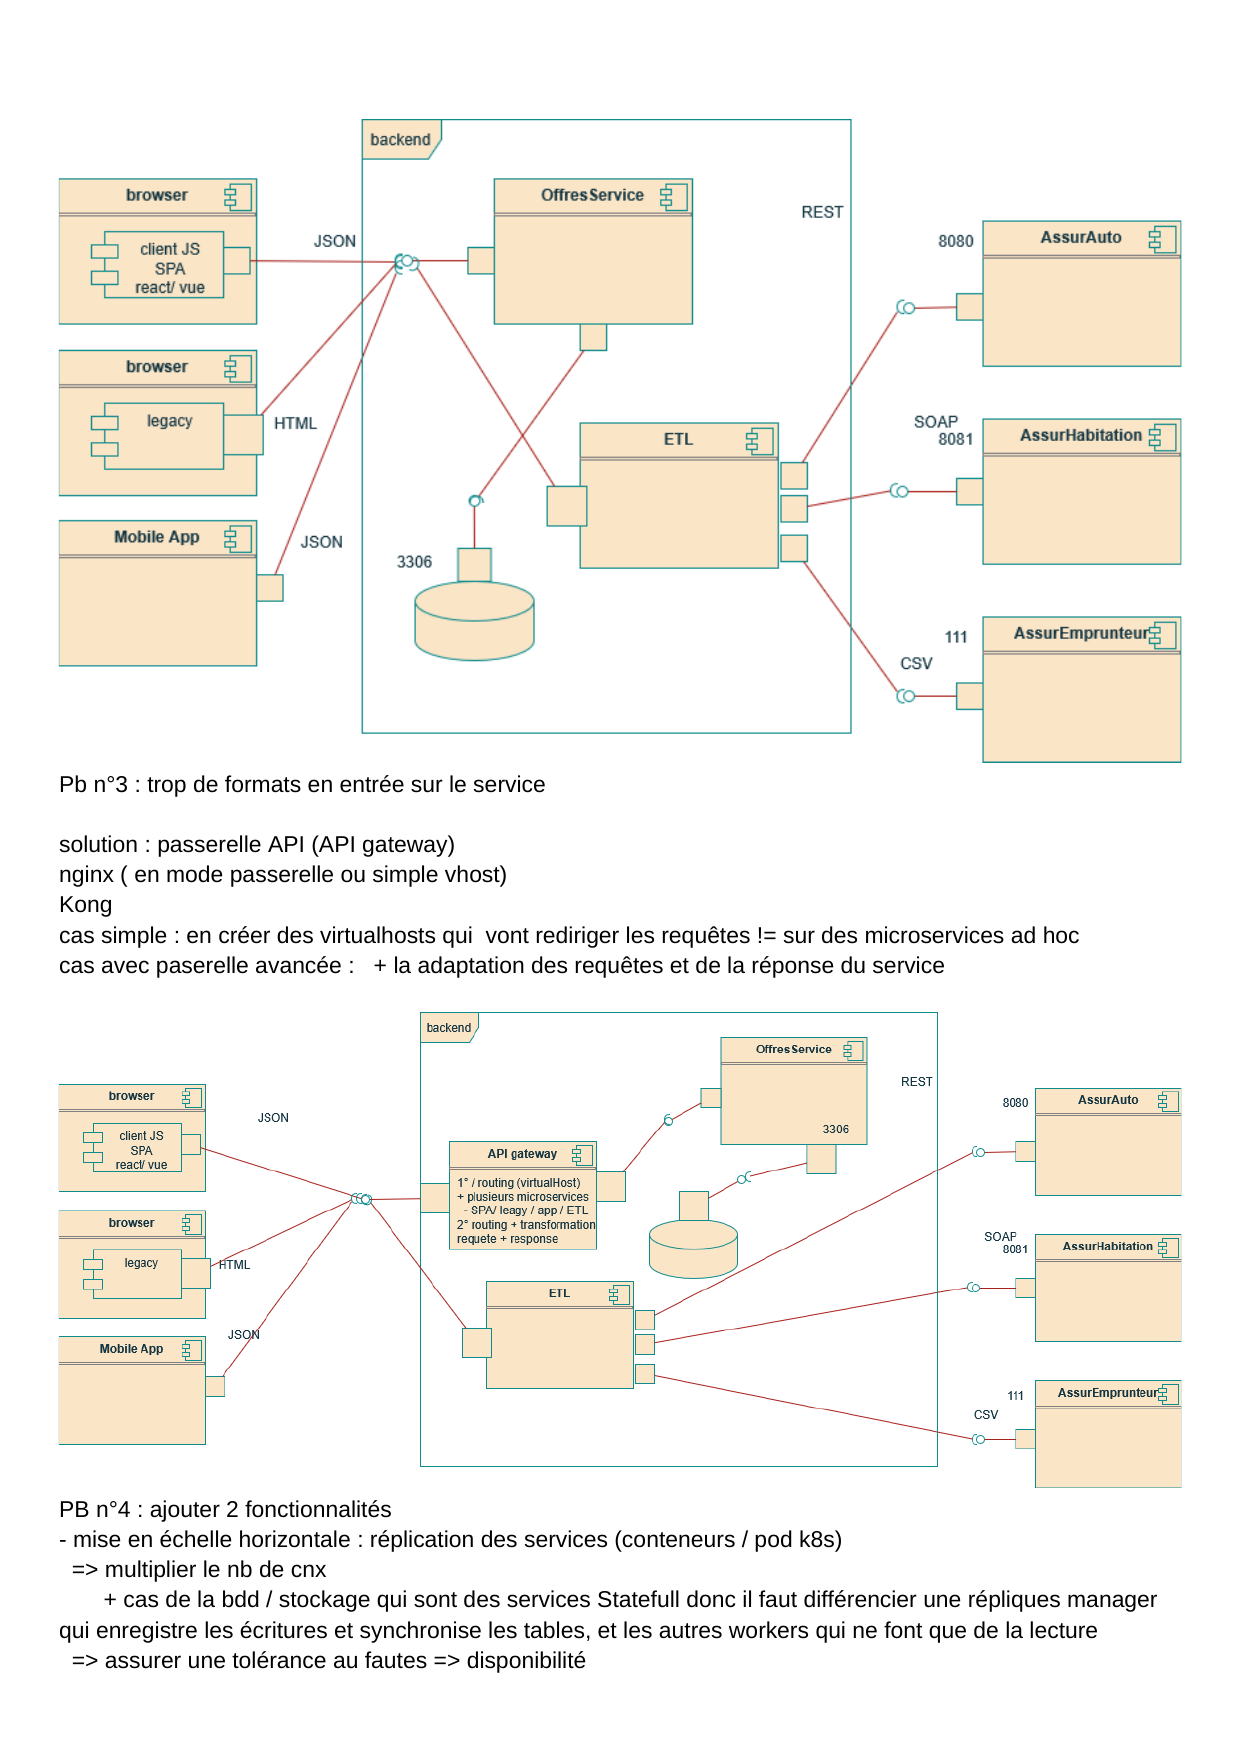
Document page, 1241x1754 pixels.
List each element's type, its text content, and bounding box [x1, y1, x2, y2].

text => assurer une tolérance au fautes => disponibilité [59, 1647, 1181, 1673]
text solution : passerelle API (API gateway) [59, 831, 1181, 857]
text Kong [59, 891, 1181, 918]
text PB n°4 : ajouter 2 fonctionnalités [59, 1488, 1181, 1522]
text - mise en échelle horizontale : réplication des services (conteneurs / pod k8s) [59, 1526, 1181, 1552]
picture [58, 1012, 1182, 1488]
text nginx ( en mode passerelle ou simple vhost) [59, 861, 1181, 888]
text + cas de la bdd / stockage qui sont des services Statefull donc il faut différencier une répliques manager qui enregistre les écritures et synchronise les tables, et les autres workers qui ne font que de la lecture [59, 1586, 1181, 1643]
text Pb n°3 : trop de formats en entrée sur le service [59, 763, 1181, 797]
text cas avec paserelle avancée : + la adaptation des requêtes et de la réponse du service [59, 952, 1181, 978]
picture [58, 119, 1182, 763]
text cas simple : en créer des virtualhosts qui vont rediriger les requêtes != sur des microservices ad hoc [59, 922, 1181, 948]
text => multiplier le nb de cnx [59, 1556, 1181, 1582]
